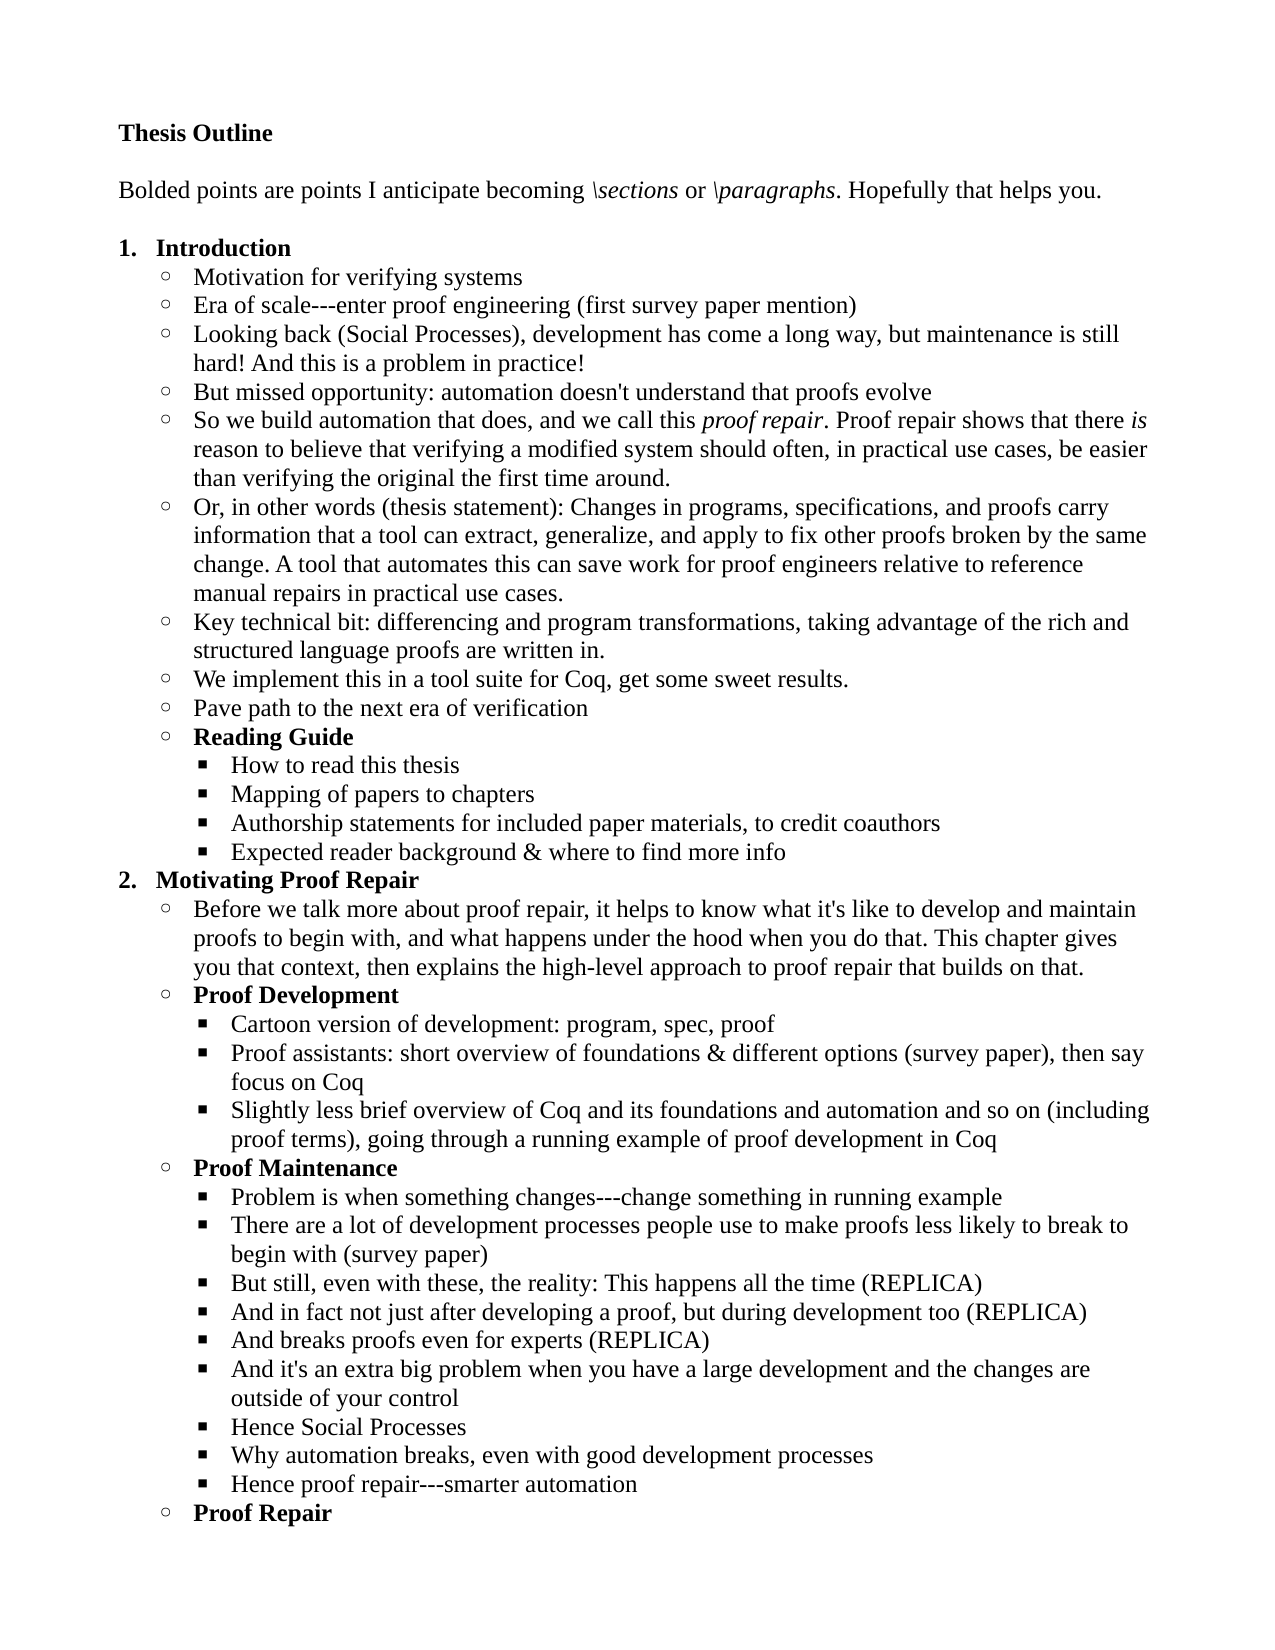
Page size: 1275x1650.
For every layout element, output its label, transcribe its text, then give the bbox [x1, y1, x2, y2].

list Why automation breaks, even with good development processes [193, 1441, 1157, 1469]
list Introduction [118, 233, 1157, 262]
list Before we talk more about proof repair, it helps to know what it's like to develop and maintain proofs to begin with, and what happens under the hood when you do that. This chapter gives you that context, then explains the high-level approach to proof repair that builds on that. [156, 894, 1157, 981]
list Expected reader background & where to find more info [193, 837, 1157, 866]
list Mapping of papers to chapters [193, 779, 1157, 808]
list Slightly less brief overview of Coq and its foundations and automation and so on (including proof terms), going through a running example of proof development in Coq [193, 1096, 1157, 1153]
list Pave path to the next era of verification [156, 693, 1157, 722]
text Thesis Outline [118, 118, 1157, 147]
list Motivating Proof Repair [118, 866, 1157, 894]
list And breaks proofs even for experts (REPLICA) [193, 1326, 1157, 1354]
list Or, in other words (thesis statement): Changes in programs, specifications, and proofs carry information that a tool can extract, generalize, and apply to fix other proofs broken by the same change. A tool that automates this can save work for proof engineers relative to reference manual repairs in practical use cases. [156, 492, 1157, 607]
list And in fact not just after developing a proof, but during development too (REPLICA) [193, 1297, 1157, 1326]
list Motivation for verifying systems [156, 262, 1157, 291]
list Looking back (Social Processes), development has come a long way, but maintenance is still hard! And this is a problem in practice! [156, 319, 1157, 377]
list Key technical bit: differencing and program transformations, taking advantage of the rich and structured language proofs are written in. [156, 607, 1157, 664]
list Proof assistants: short overview of foundations & different options (survey paper), then say focus on Coq [193, 1038, 1157, 1096]
text Bolded points are points I anticipate becoming \sections or \paragraphs. Hopefully that helps you. [118, 176, 1157, 204]
list Reading Guide [156, 722, 1157, 751]
list There are a lot of development processes people use to make proofs less likely to break to begin with (survey paper) [193, 1211, 1157, 1268]
list And it's an extra big problem when you have a large development and the changes are outside of your control [193, 1354, 1157, 1412]
list Hence Social Processes [193, 1412, 1157, 1441]
list Authorship statements for included paper materials, to credit coauthors [193, 808, 1157, 837]
list So we build automation that does, and we call this proof repair. Proof repair shows that there is reason to believe that verifying a modified system should often, in practical use cases, be easier than verifying the original the first time around. [156, 406, 1157, 492]
list Proof Development [156, 981, 1157, 1009]
list But missed opportunity: automation doesn't understand that proofs evolve [156, 377, 1157, 406]
list Proof Maintenance [156, 1153, 1157, 1182]
list Hence proof repair---smarter automation [193, 1469, 1157, 1498]
list Cartoon version of development: program, spec, proof [193, 1009, 1157, 1038]
list Problem is when something changes---change something in running example [193, 1182, 1157, 1211]
list How to read this thesis [193, 751, 1157, 779]
list We implement this in a tool suite for Coq, get some sweet results. [156, 664, 1157, 693]
list Proof Repair [156, 1498, 1157, 1527]
list Era of scale---enter proof engineering (first survey paper mention) [156, 291, 1157, 319]
list But still, even with these, the reality: This happens all the time (REPLICA) [193, 1268, 1157, 1297]
